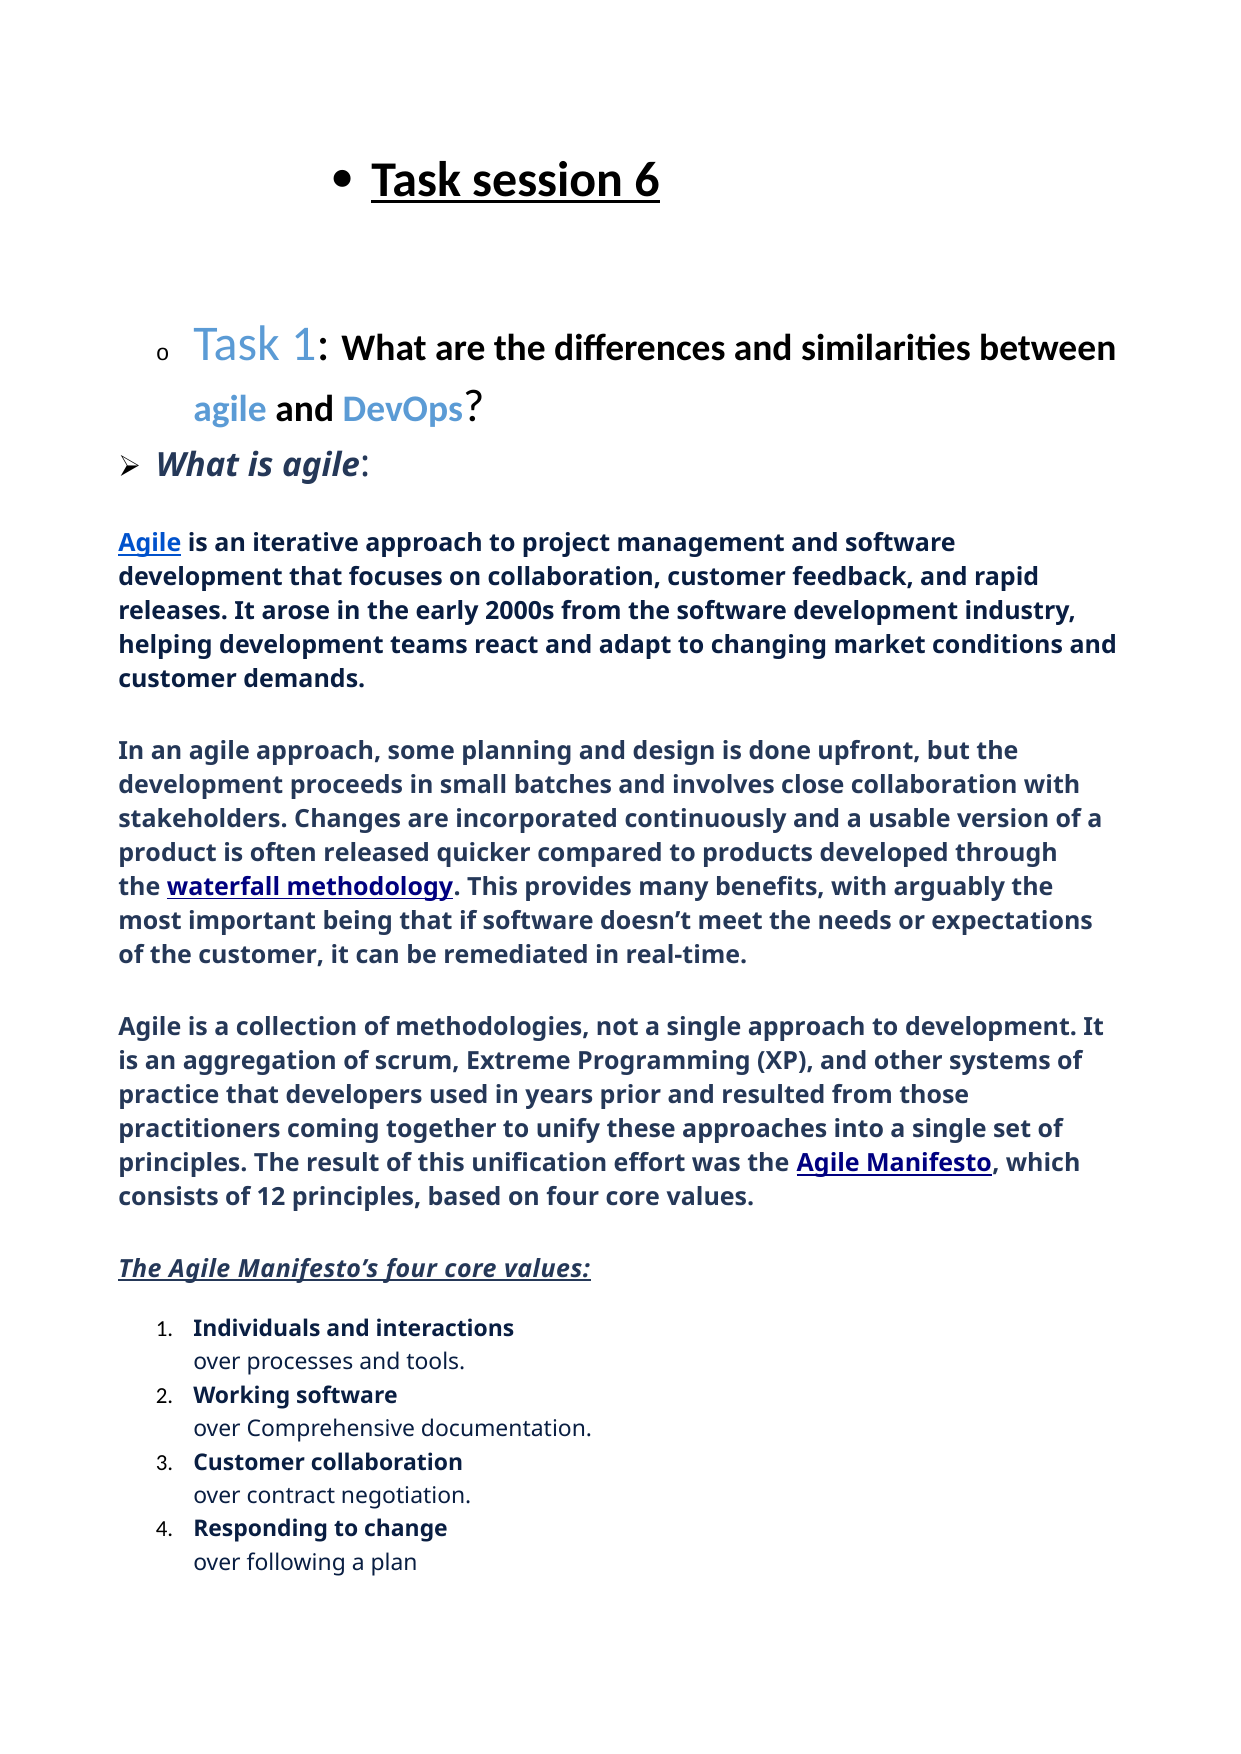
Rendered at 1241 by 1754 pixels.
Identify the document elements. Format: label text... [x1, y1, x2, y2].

list Task 1: What are the differences and similarities between agile and DevOps? [156, 312, 1122, 432]
list What is agile: [118, 436, 1122, 487]
list Working software over Comprehensive documentation. [156, 1379, 1122, 1443]
subtitle Agile is an iterative approach to project management and software development that focuses on collaboration, customer feedback, and rapid releases. It arose in the early 2000s from the software development industry, helping development teams react and adapt to changing market conditions and customer demands. [118, 525, 1122, 695]
list Individuals and interactions over processes and tools. [156, 1312, 1122, 1376]
list Customer collaboration over contract negotiation. [156, 1446, 1122, 1510]
list Responding to change over following a plan [156, 1512, 1122, 1577]
subtitle The Agile Manifesto’s four core values: [118, 1250, 1122, 1284]
list Task session 6 [334, 148, 1122, 209]
subtitle Agile is a collection of methodologies, not a single approach to development. It is an aggregation of scrum, Extreme Programming (XP), and other systems of practice that developers used in years prior and resulted from those practitioners coming together to unify these approaches into a single set of principles. The result of this unification effort was the Agile Manifesto, which consists of 12 principles, based on four core values. [118, 1008, 1122, 1213]
subtitle In an agile approach, some planning and design is done upfront, but the development proceeds in small batches and involves close collaboration with stakeholders. Changes are incorporated continuously and a usable version of a product is often released quicker compared to products developed through the waterfall methodology. This provides many benefits, with arguably the most important being that if software doesn’t meet the needs or expectations of the customer, it can be remediated in real-time. [118, 733, 1122, 971]
